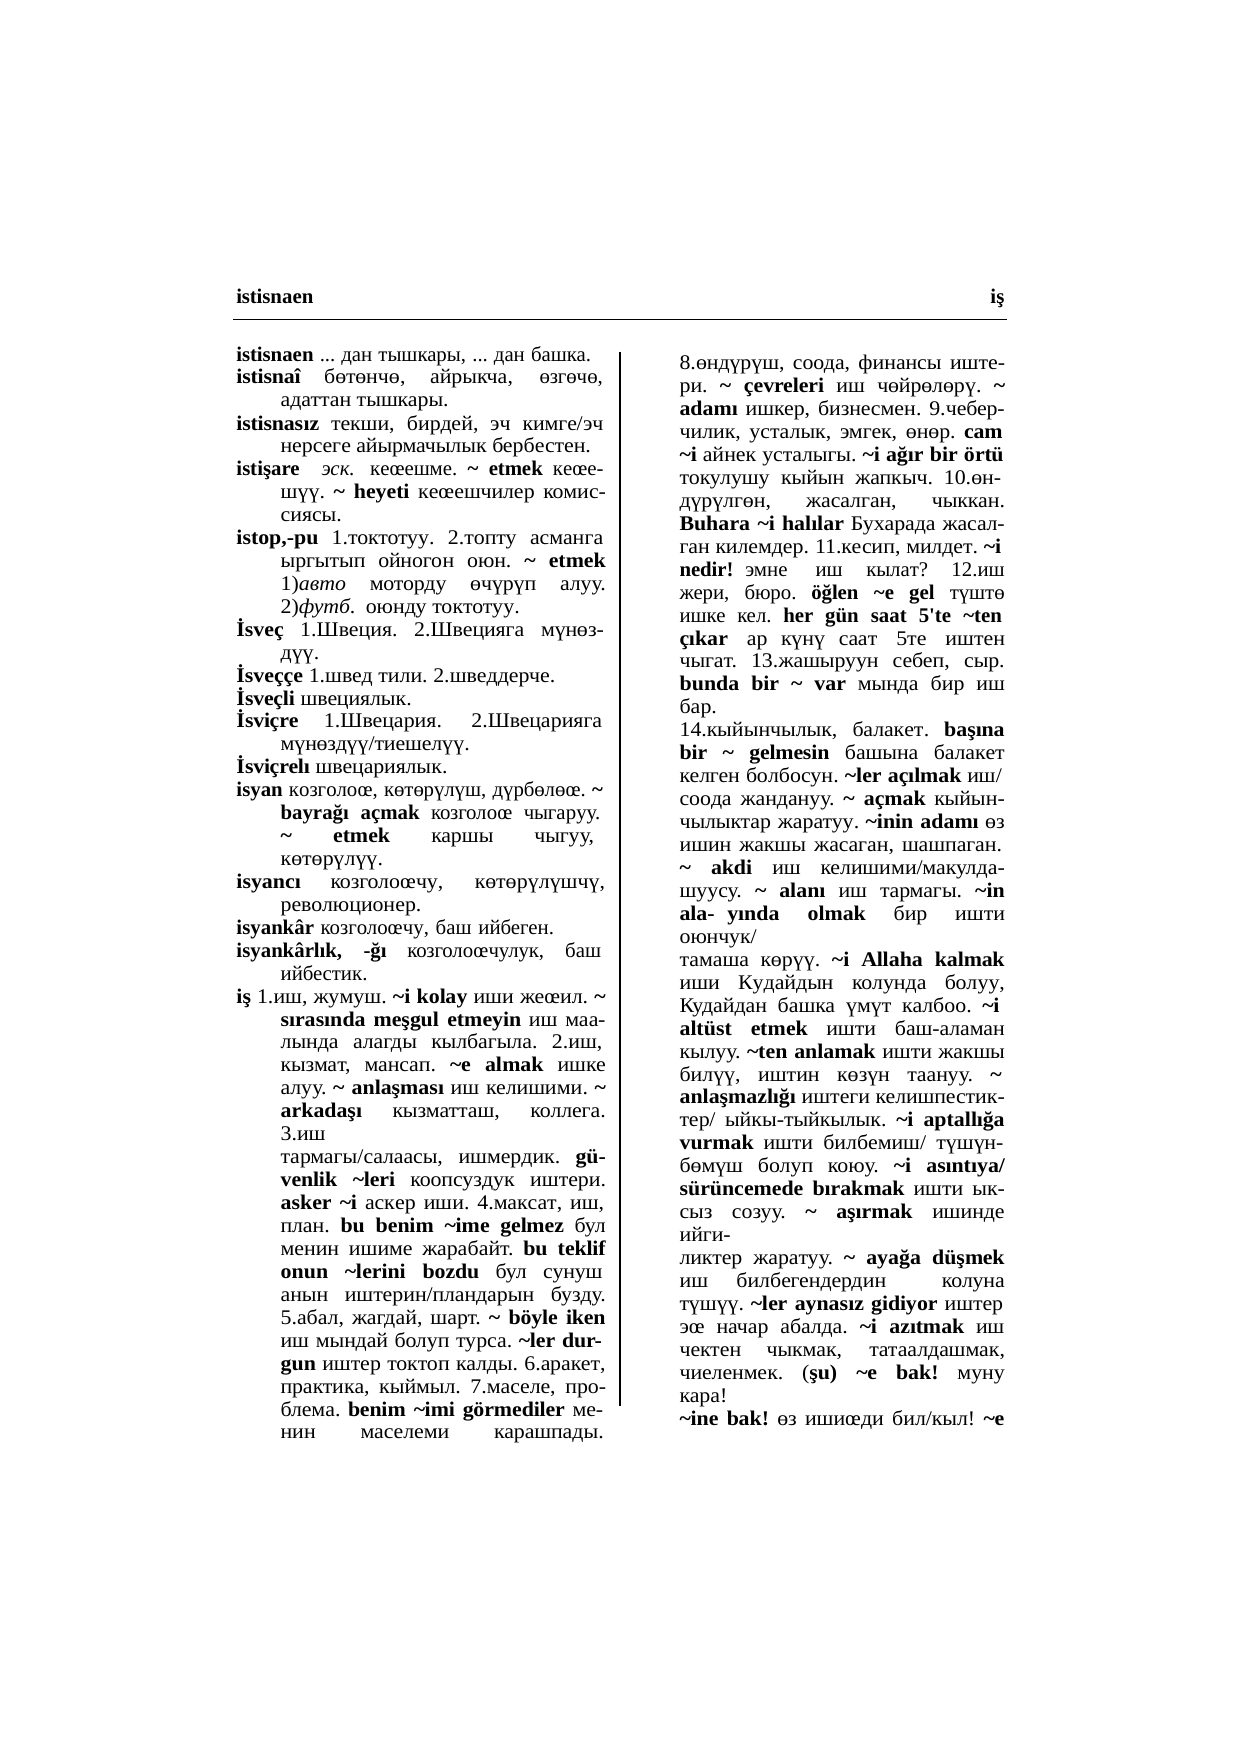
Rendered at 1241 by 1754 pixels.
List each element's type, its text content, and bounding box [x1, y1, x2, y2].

text тамаша көрүү. ~i Allaha kalmak иши Кудайдын колунда болуу, Кудайдан башка үмүт калбоо. ~i [679, 948, 1005, 1017]
text isyankâr козголоœчу, баш ийбеген. [236, 916, 606, 939]
text isyankârlık, -ğı козголоœчулук, баш ийбестик. [236, 939, 606, 984]
text ыргытып ойногон оюн. ~ etmek 1)авто моторду өчүрүп алуу. 2)футб. оюнду токтотуу. [280, 549, 606, 618]
text isyan козголоœ, көтөрүлүш, дүрбөлөœ. ~ bayrağı açmak козголоœ чыгаруу. [236, 778, 606, 824]
text istop,-pu 1.токтотуу. 2.топту асманга [236, 526, 606, 549]
text istisnasız текши, бирдей, эч кимге/эч нерсеге айырмачылык бербестен. [236, 412, 606, 457]
text İsveççe 1.швед тили. 2.шведдерче. [236, 664, 606, 687]
text İsveç 1.Швеция. 2.Швецияга мүнөз- дүү. [236, 618, 606, 664]
text план. bu benim ~ime gelmez бул менин ишиме жарабайт. bu teklif onun ~lerini bozdu бул сунуш [280, 1214, 606, 1283]
text gun иштер токтоп калды. 6.аракет, практика, кыймыл. 7.маселе, про- блема. benim ~imi görmediler ме- [280, 1352, 606, 1421]
text İsviçrelı швецариялык. [236, 755, 606, 778]
text isyancı козголоœчу, көтөрүлүшчү, революционер. [236, 870, 606, 916]
text 14.кыйынчылык, балакет. başına bir ~ gelmesin башына балакет келген болбосун. ~ler açılmak иш/ [679, 718, 1004, 787]
text нин маселеми карашпады. [280, 1421, 606, 1443]
text çıkar ар күнү саат 5те иштен чыгат. 13.жашыруун себеп, сыр. bunda bir ~ var мында бир иш бар. [679, 627, 1005, 718]
text altüst etmek ишти баш-аламан кылуу. ~ten anlamak ишти жакшы билүү, иштин көзүн таануу. ~ [679, 1017, 1005, 1086]
text ликтер жаратуу. ~ ayağa düşmek иш билбегендердин колуна түшүү. ~ler aynasız gidiyor иштер [679, 1246, 1005, 1315]
text бөмүш болуп коюу. ~i asıntıya/ sürüncemede bırakmak ишти ык- сыз созуу. ~ aşırmak ишинде ийги- [679, 1154, 1005, 1246]
text ~i айнек усталыгы. ~i ağır bir örtü [679, 443, 1004, 466]
text ~ akdi иш келишими/макулда- шуусу. ~ alanı иш тармагы. ~in ala- yında olmak бир ишти оюнчук/ [679, 856, 1005, 948]
text istişare эск. кеœешме. ~ etmek кеœе- [236, 457, 606, 480]
text İsviçre 1.Швецария. 2.Швецарияга мүнөздүү/тиешелүү. [236, 709, 605, 755]
text анын иштерин/пландарын бузду. 5.абал, жагдай, шарт. ~ böyle iken иш мындай болуп турса. ~ler dur- [280, 1283, 606, 1352]
text istisnaî бөтөнчө, айрыкча, өзгөчө, адаттан тышкары. [236, 366, 606, 411]
text istisnaen ... дан тышкары, ... дан башка. [236, 342, 606, 366]
text anlaşmazlığı иштеги келишпестик- тер/ ыйкы-тыйкылык. ~i aptallığa vurmak ишти билбемиш/ түшүн- [679, 1086, 1005, 1154]
text токулушу кыйын жапкыч. 10.өн- [679, 466, 1005, 489]
text тармагы/салаасы, ишмердик. gü- venlik ~leri коопсуздук иштери. asker ~i аскер иши. 4.максат, иш, [280, 1145, 606, 1214]
text соода жандануу. ~ açmak кыйын- чылыктар жаратуу. ~inin adamı өз ишин жакшы жасаган, шашпаган. [679, 787, 1005, 856]
text istisnaen iş [236, 284, 1065, 308]
text кызмат, мансап. ~e almak ишке алуу. ~ anlaşması иш келишими. ~ arkadaşı кызматташ, коллега. 3.иш [280, 1053, 606, 1145]
text шүү. ~ heyeti кеœешчилер комис- сиясы. [280, 480, 606, 526]
text 8.өндүрүш, соода, финансы иште- ри. ~ çevreleri иш чөйрөлөрү. ~ adamı ишкер, бизнесмен. 9.чебер- чилик, усталык, эмгек, өнөр. cam [679, 350, 1005, 443]
text эœ начар абалда. ~i azıtmak иш чектен чыкмак, татаалдашмак, чиеленмек. (şu) ~e bak! муну кара! [679, 1315, 1005, 1407]
text nedir! эмне иш кылат? 12.иш жери, бюро. öğlen ~e gel түштө ишке кел. her gün saat 5'te ~ten [679, 558, 1004, 627]
text iş 1.иш, жумуш. ~i kolay иши жеœил. ~ sırasında meşgul etmeyin иш маа- лында алагды кылбагыла. 2.иш, [236, 985, 606, 1053]
text ~ etmek каршы чыгуу, көтөрүлүү. [280, 824, 594, 870]
text İsveçli швециялык. [236, 687, 606, 709]
text дүрүлгөн, жасалган, чыккан. Buhara ~i halılar Бухарада жасал- ган килемдер. 11.кесип, милдет. ~i [679, 489, 1005, 558]
text ~ine bak! өз ишиœди бил/кыл! ~e [679, 1407, 1005, 1430]
